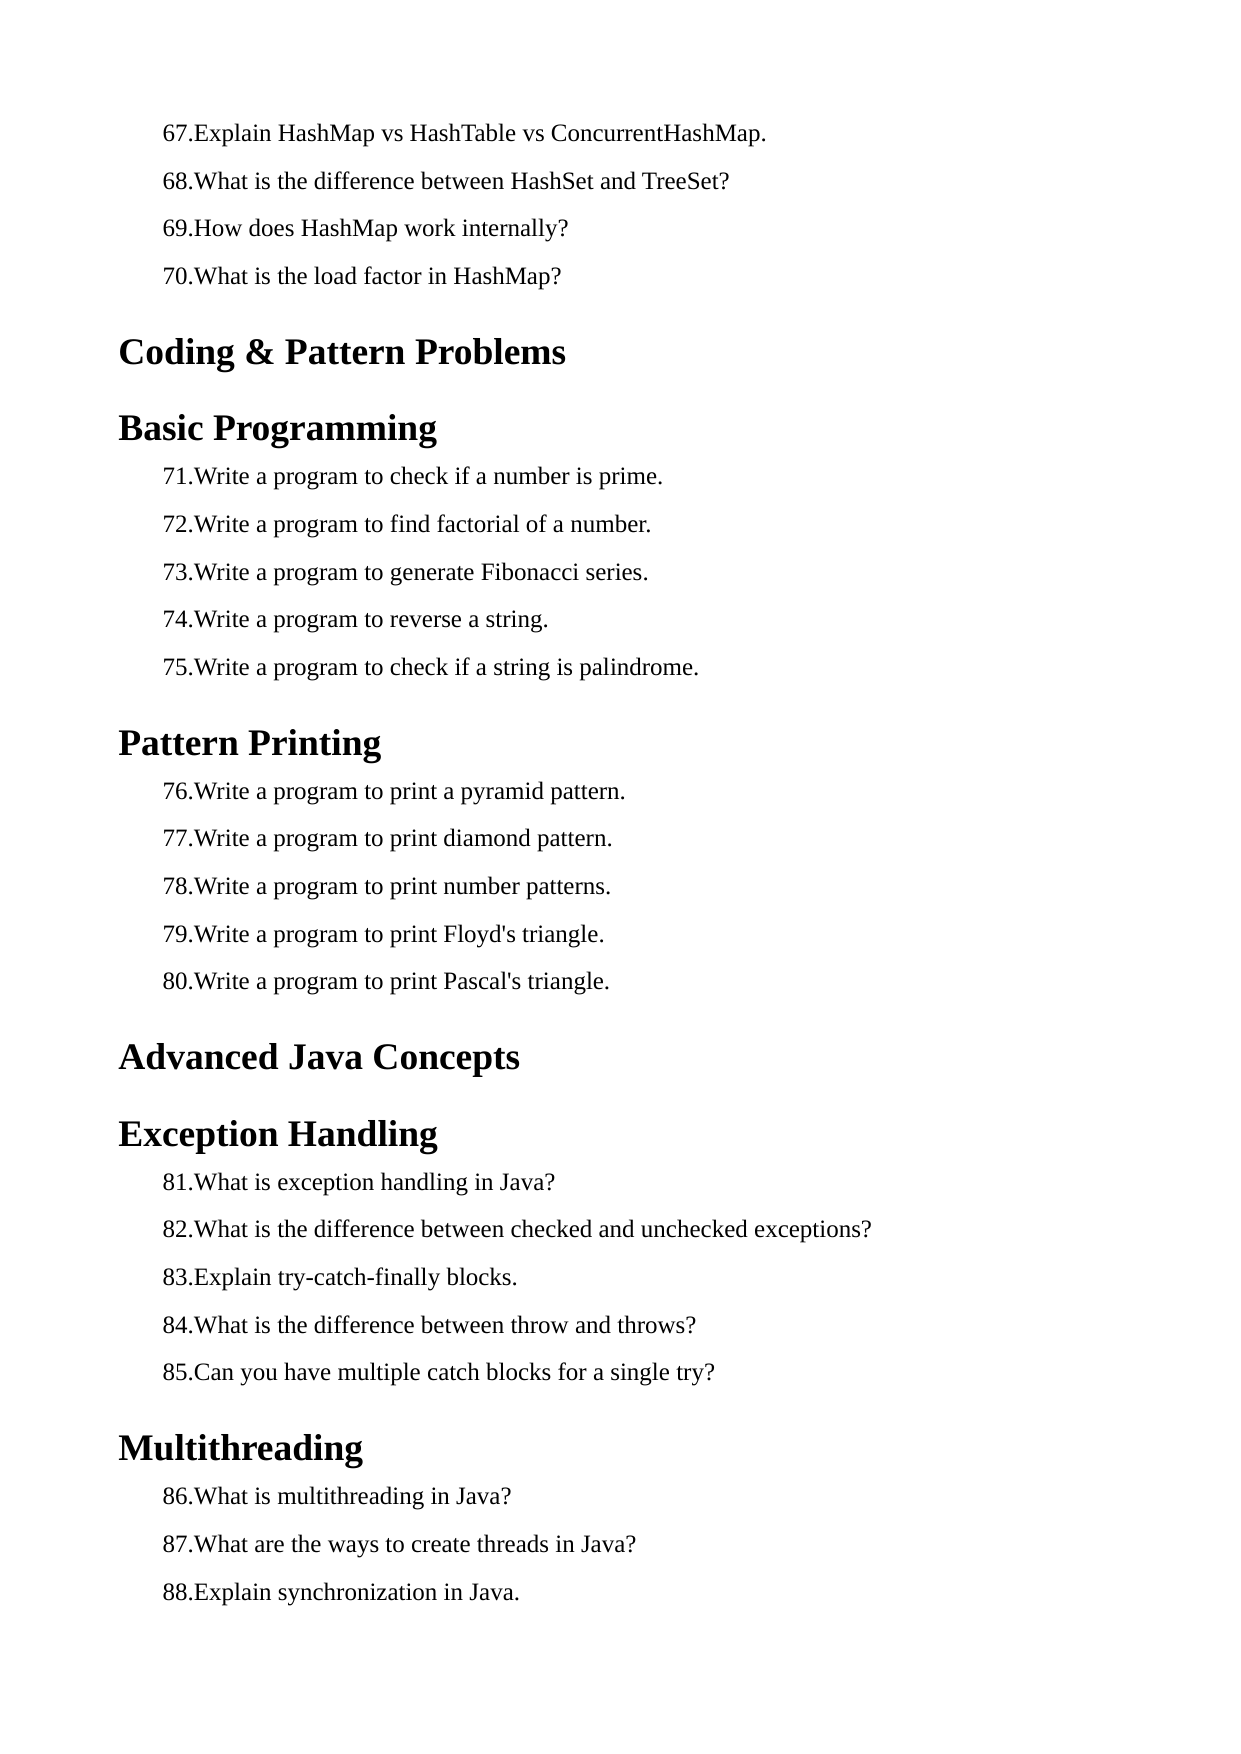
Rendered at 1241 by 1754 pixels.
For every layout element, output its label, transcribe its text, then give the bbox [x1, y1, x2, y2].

list What is the load factor in HashMap? [162, 261, 1122, 290]
subtitle Basic Programming [118, 406, 1122, 449]
subtitle Advanced Java Concepts [118, 1035, 1122, 1078]
list What are the ways to create threads in Java? [162, 1529, 1122, 1558]
list Explain HashMap vs HashTable vs ConcurrentHashMap. [162, 118, 1122, 147]
list Write a program to print Pascal's triangle. [162, 966, 1122, 995]
list What is exception handling in Java? [162, 1167, 1122, 1196]
list What is multithreading in Java? [162, 1481, 1122, 1510]
list Explain synchronization in Java. [162, 1577, 1122, 1605]
list Write a program to check if a string is palindrome. [162, 652, 1122, 681]
subtitle Exception Handling [118, 1111, 1122, 1154]
list Explain try-catch-finally blocks. [162, 1262, 1122, 1291]
list Write a program to print number patterns. [162, 871, 1122, 900]
list Write a program to print diamond pattern. [162, 823, 1122, 852]
list Write a program to check if a number is prime. [162, 461, 1122, 490]
list Write a program to print Floyd's triangle. [162, 919, 1122, 947]
list Write a program to generate Fibonacci series. [162, 557, 1122, 585]
list What is the difference between HashSet and TreeSet? [162, 166, 1122, 194]
list Write a program to find factorial of a number. [162, 509, 1122, 538]
list Write a program to print a pyramid pattern. [162, 776, 1122, 805]
list Write a program to reverse a string. [162, 604, 1122, 633]
list How does HashMap work internally? [162, 213, 1122, 242]
subtitle Multithreading [118, 1426, 1122, 1469]
list What is the difference between throw and throws? [162, 1310, 1122, 1338]
subtitle Pattern Printing [118, 720, 1122, 763]
subtitle Coding & Pattern Problems [118, 329, 1122, 372]
list What is the difference between checked and unchecked exceptions? [162, 1214, 1122, 1243]
list Can you have multiple catch blocks for a single try? [162, 1357, 1122, 1386]
